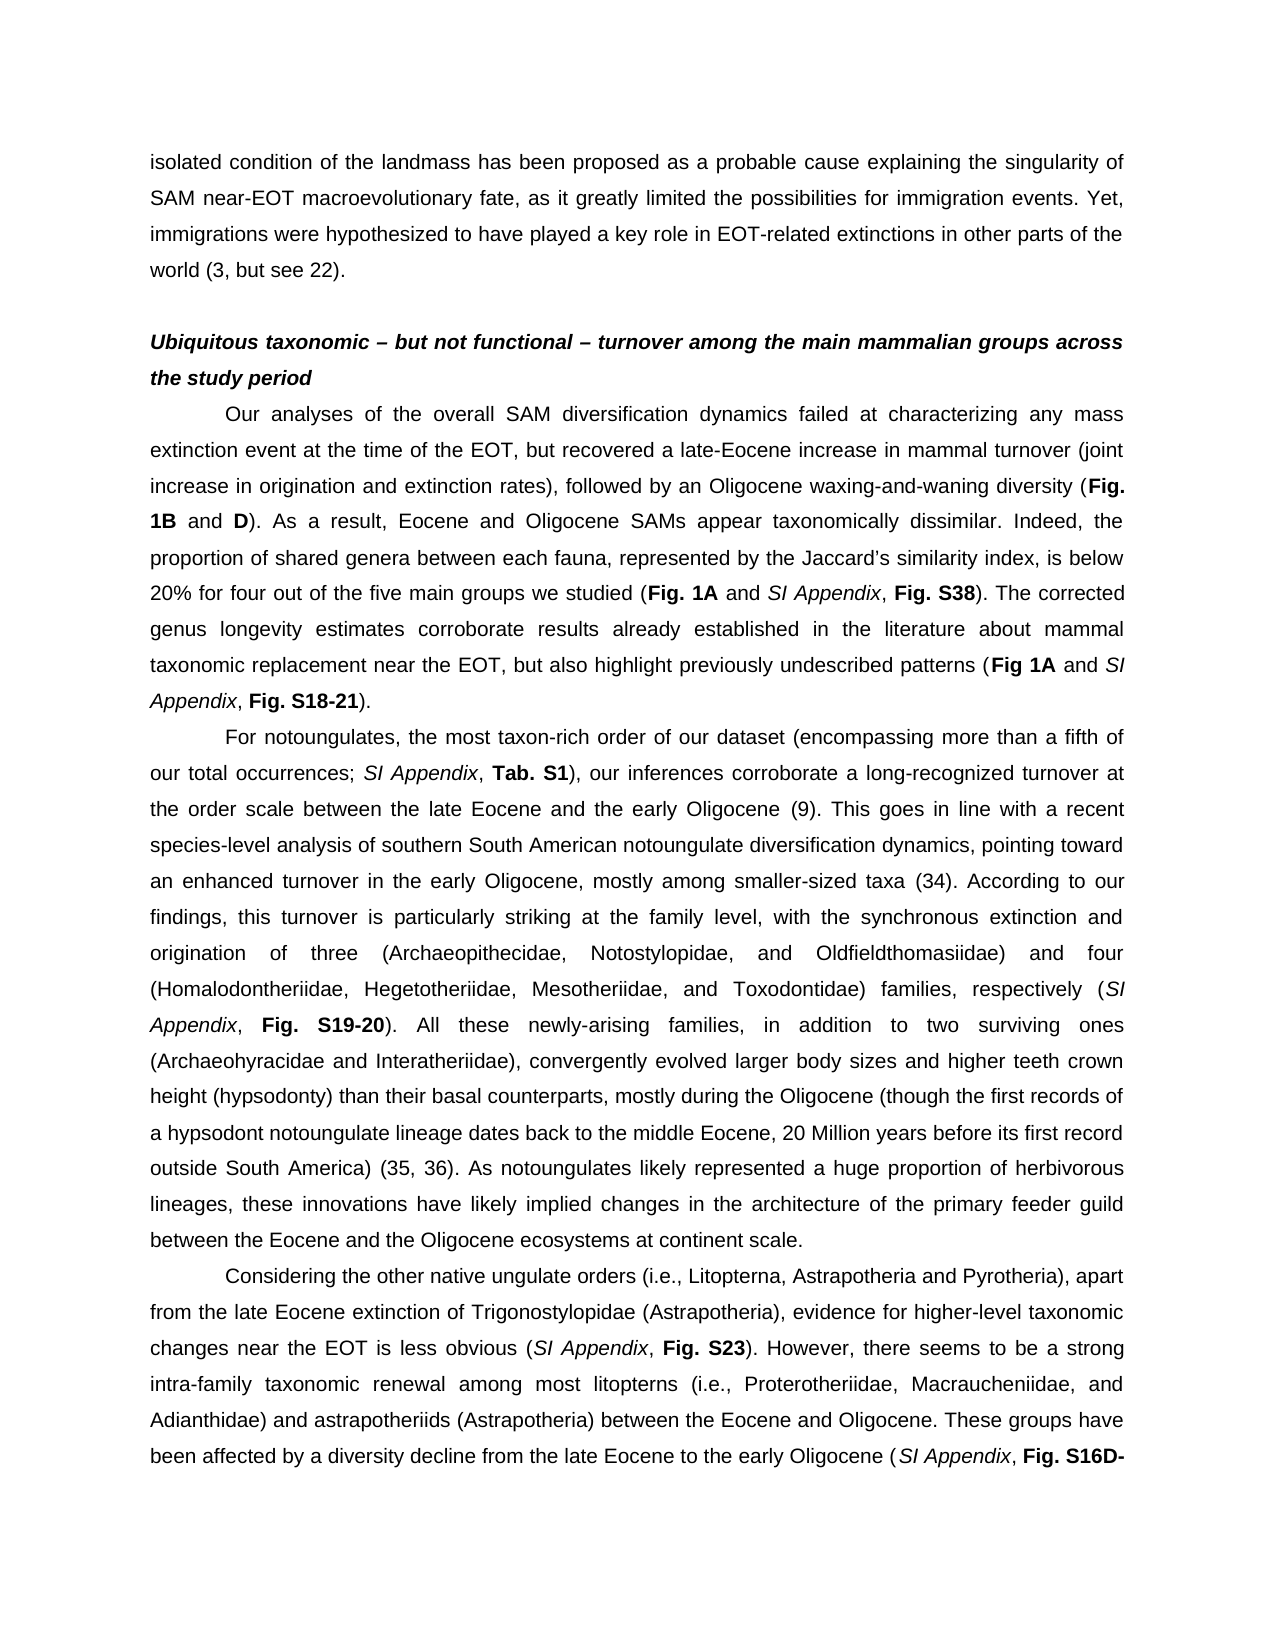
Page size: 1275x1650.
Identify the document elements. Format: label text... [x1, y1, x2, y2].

text isolated condition of the landmass has been proposed as a probable cause explaining the singularity of SAM near-EOT macroevolutionary fate, as it greatly limited the possibilities for immigration events. Yet, immigrations were hypothesized to have played a key role in EOT-related extinctions in other parts of the world (3, but see 22). [150, 150, 1125, 282]
text For notoungulates, the most taxon-rich order of our dataset (encompassing more than a fifth of our total occurrences; SI Appendix, Tab. S1), our inferences corroborate a long-recognized turnover at the order scale between the late Eocene and the early Oligocene (9). This goes in line with a recent species-level analysis of southern South American notoungulate diversification dynamics, pointing toward an enhanced turnover in the early Oligocene, mostly among smaller-sized taxa (34). According to our findings, this turnover is particularly striking at the family level, with the synchronous extinction and origination of three (Archaeopithecidae, Notostylopidae, and Oldfieldthomasiidae) and four (Homalodontheriidae, Hegetotheriidae, Mesotheriidae, and Toxodontidae) families, respectively (SI Appendix, Fig. S19-20). All these newly-arising families, in addition to two surviving ones (Archaeohyracidae and Interatheriidae), convergently evolved larger body sizes and higher teeth crown height (hypsodonty) than their basal counterparts, mostly during the Oligocene (though the first records of a hypsodont notoungulate lineage dates back to the middle Eocene, 20 Million years before its first record outside South America) (35, 36). As notoungulates likely represented a huge proportion of herbivorous lineages, these innovations have likely implied changes in the architecture of the primary feeder guild between the Eocene and the Oligocene ecosystems at continent scale. [150, 725, 1125, 1252]
text Considering the other native ungulate orders (i.e., Litopterna, Astrapotheria and Pyrotheria), apart from the late Eocene extinction of Trigonostylopidae (Astrapotheria), evidence for higher-level taxonomic changes near the EOT is less obvious (SI Appendix, Fig. S23). However, there seems to be a strong intra-family taxonomic renewal among most litopterns (i.e., Proterotheriidae, Macraucheniidae, and Adianthidae) and astrapotheriids (Astrapotheria) between the Eocene and Oligocene. These groups have been affected by a diversity decline from the late Eocene to the early Oligocene (SI Appendix, Fig. S16D- [150, 1264, 1125, 1468]
text Our analyses of the overall SAM diversification dynamics failed at characterizing any mass extinction event at the time of the EOT, but recovered a late-Eocene increase in mammal turnover (joint increase in origination and extinction rates), followed by an Oligocene waxing-and-waning diversity (Fig. 1B and D). As a result, Eocene and Oligocene SAMs appear taxonomically dissimilar. Indeed, the proportion of shared genera between each fauna, represented by the Jaccard’s similarity index, is below 20% for four out of the five main groups we studied (Fig. 1A and SI Appendix, Fig. S38). The corrected genus longevity estimates corroborate results already established in the literature about mammal taxonomic replacement near the EOT, but also highlight previously undescribed patterns (Fig 1A and SI Appendix, Fig. S18-21). [150, 402, 1125, 713]
text Ubiquitous taxonomic – but not functional – turnover among the main mammalian groups across the study period [150, 330, 1125, 389]
